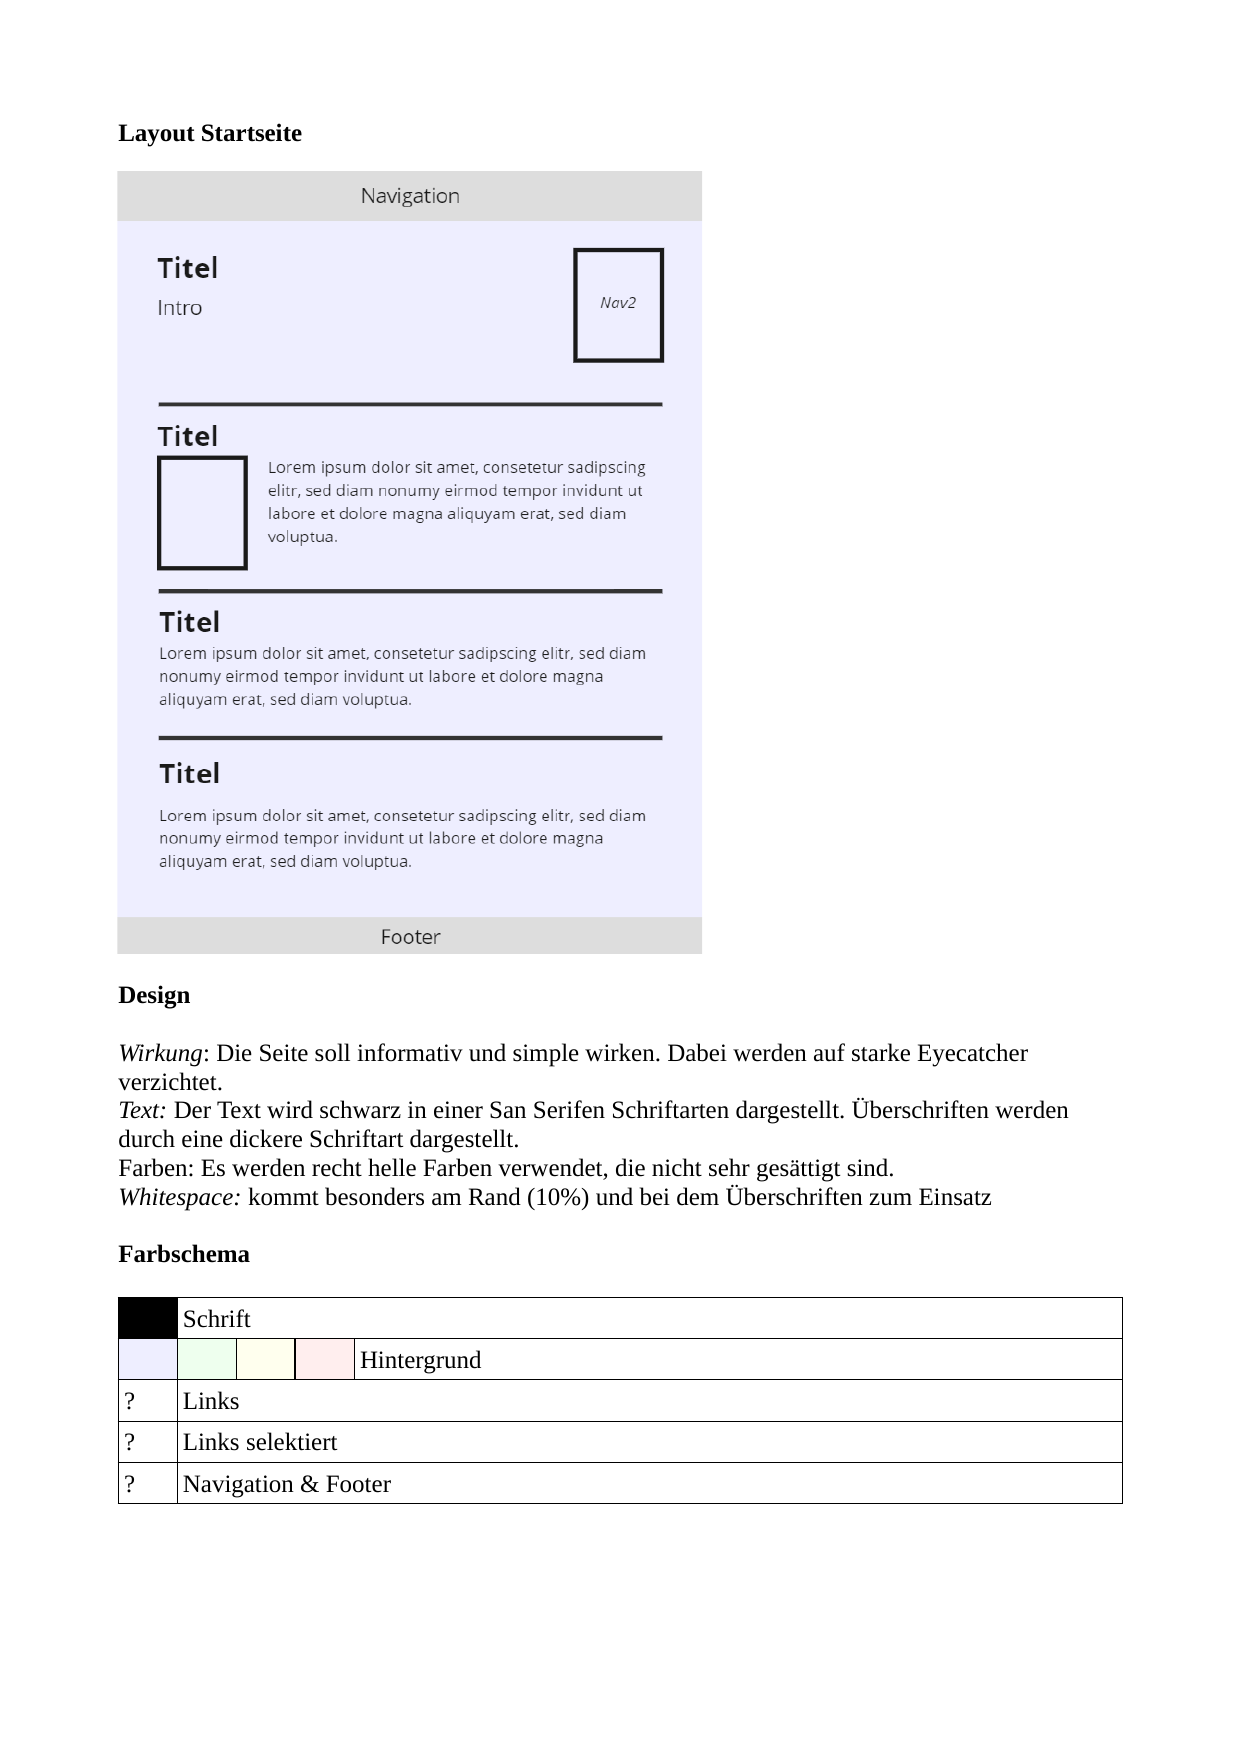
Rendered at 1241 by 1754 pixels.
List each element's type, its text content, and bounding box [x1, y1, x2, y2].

table_cell Links selektiert [178, 1422, 1122, 1462]
table_header [119, 1298, 177, 1338]
text Farbschema [118, 1239, 1122, 1268]
table_cell ? [119, 1422, 177, 1462]
table_cell [237, 1339, 294, 1379]
table_cell [178, 1339, 236, 1379]
table_cell [296, 1339, 354, 1379]
text Farben: Es werden recht helle Farben verwendet, die nicht sehr gesättigt sind. [118, 1153, 1122, 1182]
text Layout Startseite [118, 118, 1122, 147]
table_cell ? [119, 1463, 177, 1503]
text Whitespace: kommt besonders am Rand (10%) und bei dem Überschriften zum Einsatz [118, 1182, 1122, 1211]
picture [117, 171, 703, 954]
text Wirkung: Die Seite soll informativ und simple wirken. Dabei werden auf starke Eyecatcher verzichtet. [118, 1038, 1122, 1096]
table_cell Hintergrund [355, 1339, 1122, 1379]
table_header Schrift [178, 1298, 1122, 1338]
table_cell Navigation & Footer [178, 1463, 1122, 1503]
table_cell [119, 1339, 177, 1379]
table_cell ? [119, 1380, 177, 1421]
text Text: Der Text wird schwarz in einer San Serifen Schriftarten dargestellt. Überschriften werden durch eine dickere Schriftart dargestellt. [118, 1096, 1122, 1153]
text Design [118, 981, 1122, 1009]
table_cell Links [178, 1380, 1122, 1421]
